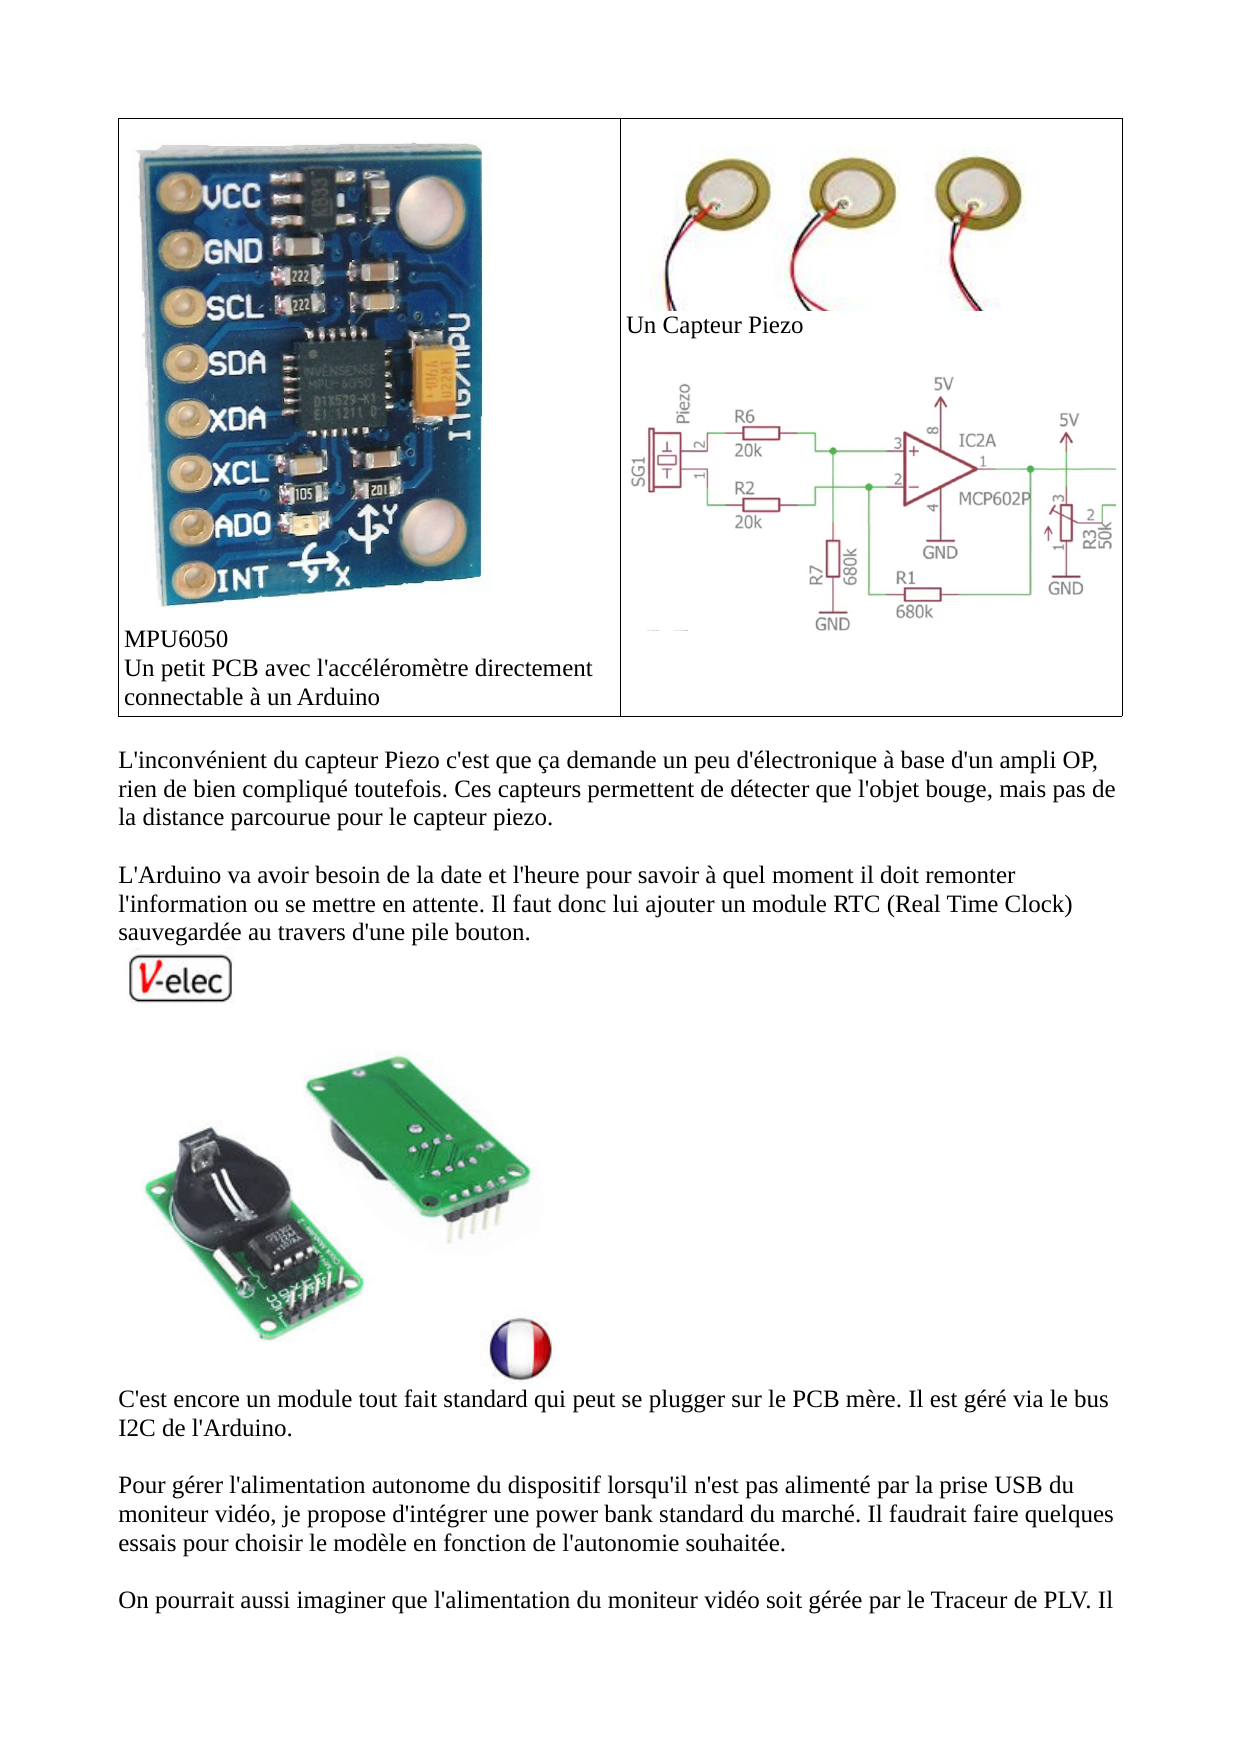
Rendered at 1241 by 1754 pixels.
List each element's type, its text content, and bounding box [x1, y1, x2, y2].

picture [123, 123, 506, 625]
text C'est encore un module tout fait standard qui peut se plugger sur le PCB mère. Il est géré via le bus I2C de l'Arduino. [118, 1384, 1122, 1441]
picture [118, 946, 556, 1384]
picture [625, 123, 1095, 311]
picture [625, 368, 1117, 631]
text Pour gérer l'alimentation autonome du dispositif lorsqu'il n'est pas alimenté par la prise USB du moniteur vidéo, je propose d'intégrer une power bank standard du marché. Il faudrait faire quelques essais pour choisir le modèle en fonction de l'autonomie souhaitée. [118, 1470, 1122, 1556]
text L'Arduino va avoir besoin de la date et l'heure pour savoir à quel moment il doit remonter l'information ou se mettre en attente. Il faut donc lui ajouter un module RTC (Real Time Clock) sauvegardée au travers d'une pile bouton. [118, 860, 1122, 946]
text L'inconvénient du capteur Piezo c'est que ça demande un peu d'électronique à base d'un ampli OP, rien de bien compliqué toutefois. Ces capteurs permettent de détecter que l'objet bouge, mais pas de la distance parcourue pour le capteur piezo. [118, 745, 1122, 831]
table_header MPU6050 Un petit PCB avec l'accéléromètre directement connectable à un Arduino [119, 119, 620, 716]
table_header Un Capteur Piezo [621, 119, 1122, 716]
text On pourrait aussi imaginer que l'alimentation du moniteur vidéo soit gérée par le Traceur de PLV. Il [118, 1585, 1122, 1614]
